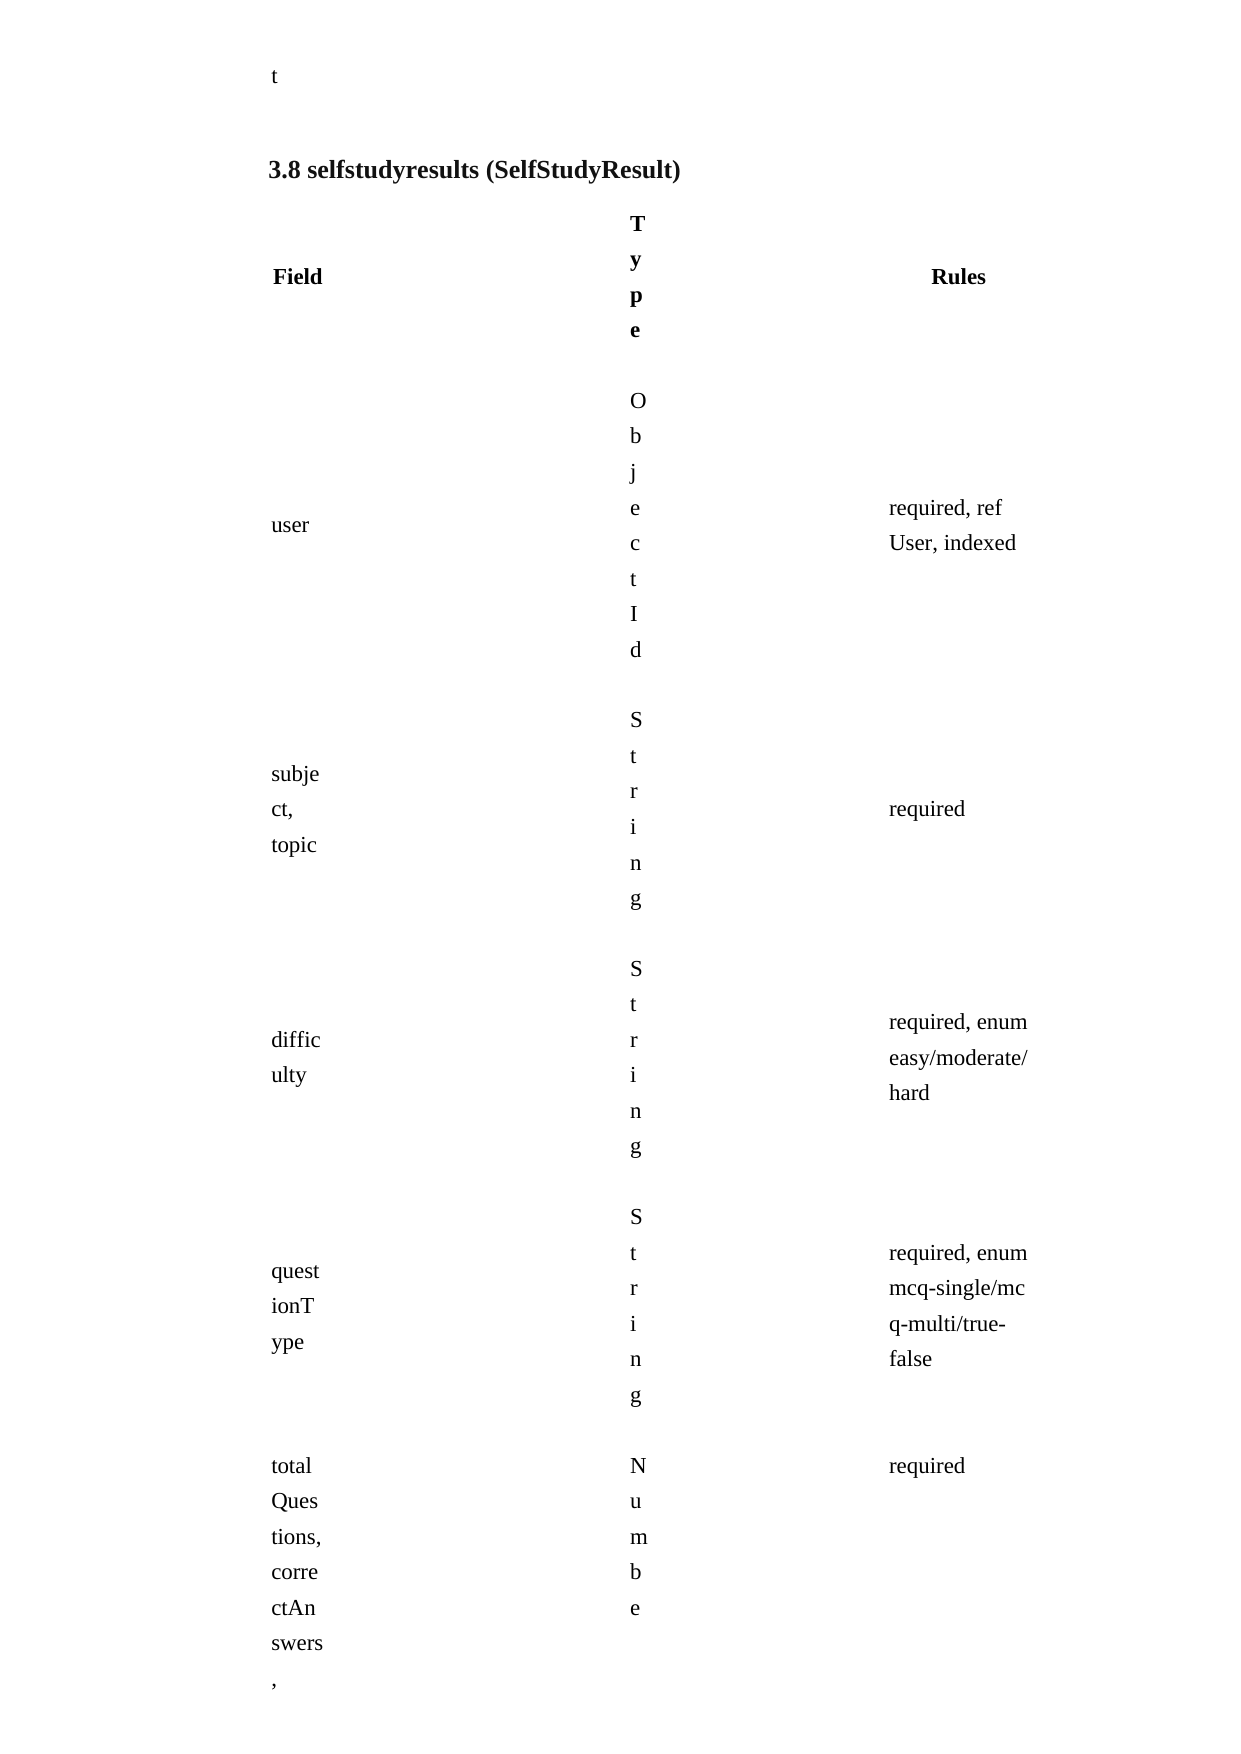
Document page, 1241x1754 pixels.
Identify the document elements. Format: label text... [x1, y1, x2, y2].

table_cell required, ref User, indexed [736, 384, 1181, 704]
table_cell questionType [118, 1201, 477, 1449]
table_cell String [477, 952, 736, 1201]
table_cell [438, 59, 749, 130]
subtitle 3.8 selfstudyresults (SelfStudyResult) [268, 154, 1031, 184]
table_cell required, enum easy/moderate/hard [736, 952, 1181, 1201]
table_cell required [736, 704, 1181, 952]
table_cell t [118, 59, 438, 130]
table_cell String [477, 704, 736, 952]
table_cell Numbe [477, 1449, 736, 1694]
table_header Rules [736, 207, 1181, 384]
table_cell [749, 59, 1181, 130]
table_cell String [477, 1201, 736, 1449]
table_cell totalQuestions, correctAnswers, [118, 1449, 477, 1694]
table_cell ObjectId [477, 384, 736, 704]
table_cell required, enum mcq-single/mcq-multi/true-false [736, 1201, 1181, 1449]
table_cell subject, topic [118, 704, 477, 952]
table_cell required [736, 1449, 1181, 1694]
table_cell user [118, 384, 477, 704]
table_header Type [477, 207, 736, 384]
table_cell difficulty [118, 952, 477, 1201]
table_header Field [118, 207, 477, 384]
